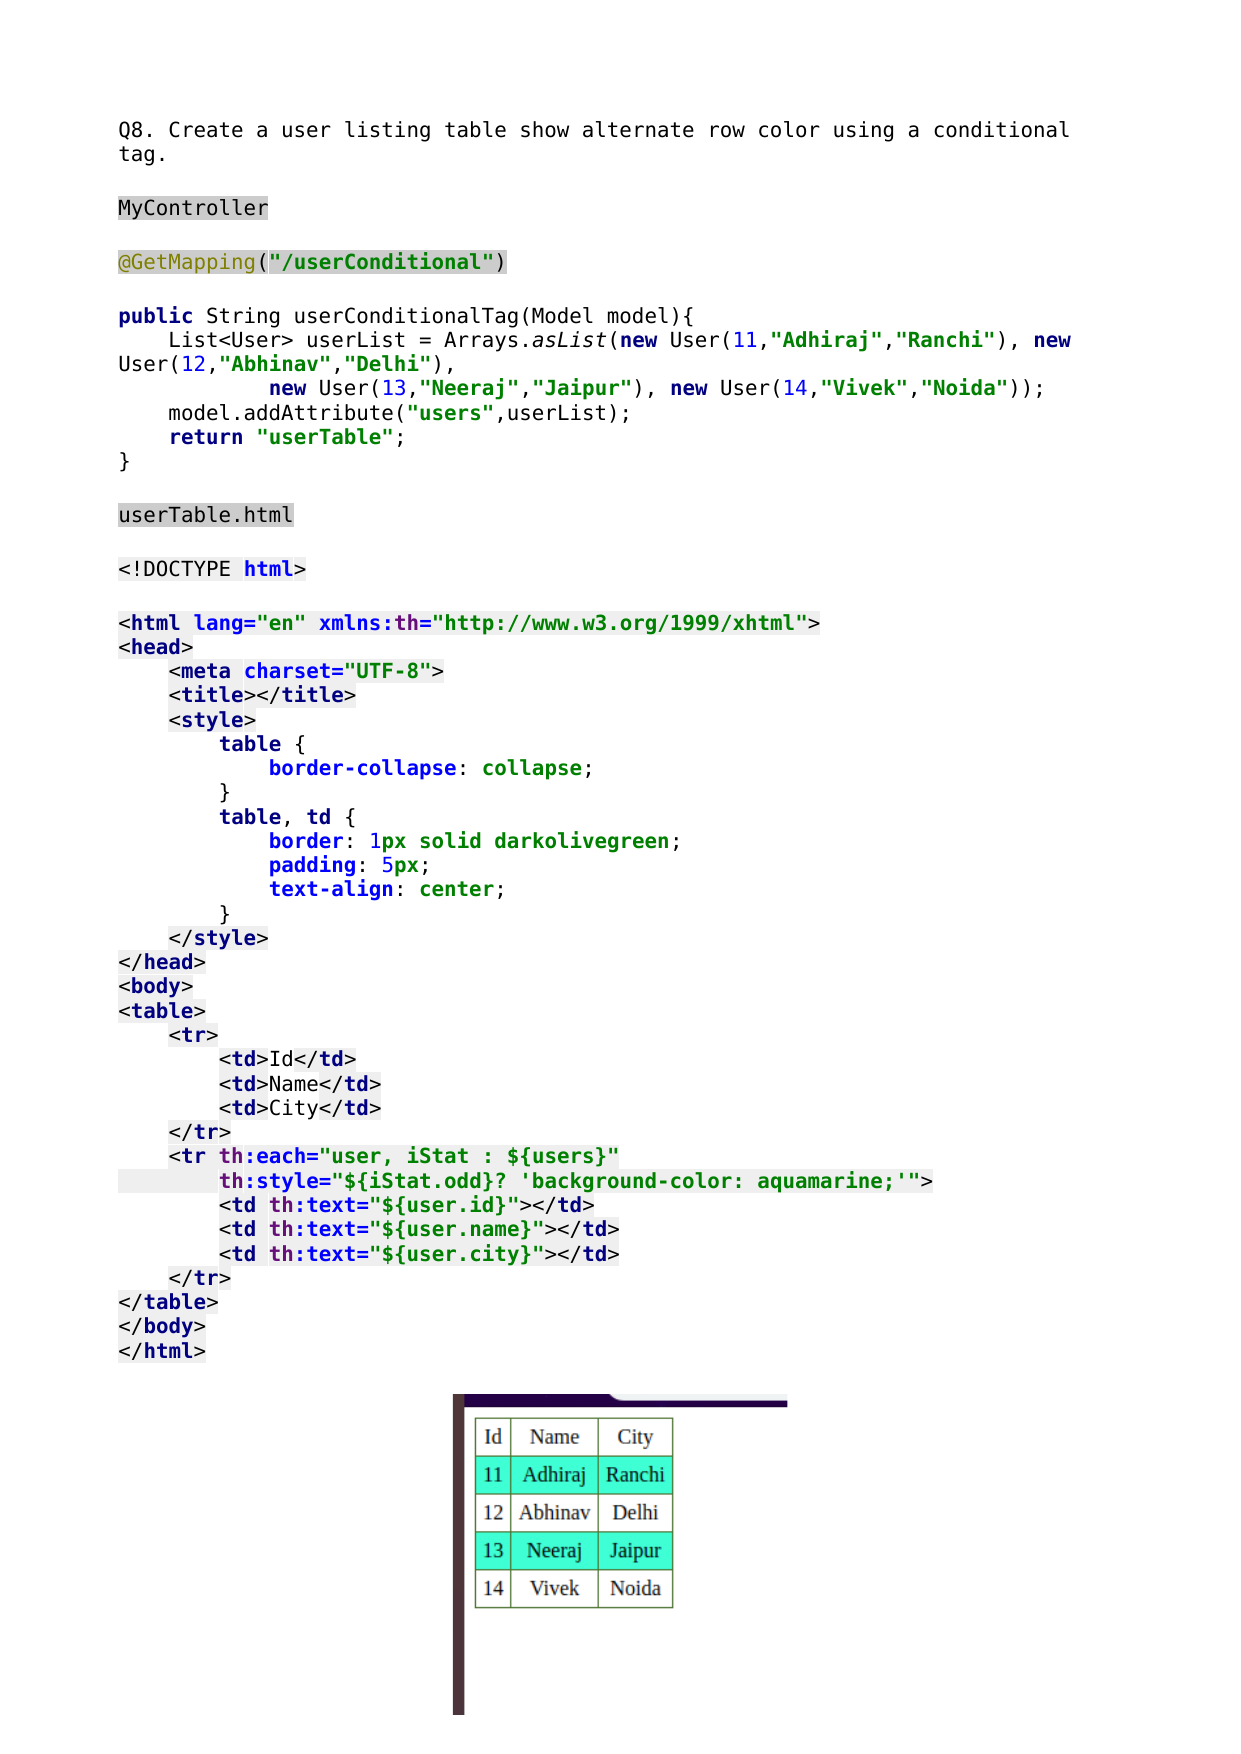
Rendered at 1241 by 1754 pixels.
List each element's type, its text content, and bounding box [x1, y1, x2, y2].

text <html lang="en" xmlns:th="http://www.w3.org/1999/xhtml"> [118, 611, 1122, 635]
text <td>Name</td> [118, 1072, 1122, 1096]
text <td th:text="${user.city}"></td> [118, 1242, 1122, 1266]
text </tr> [118, 1266, 1122, 1290]
text </tr> [118, 1120, 1122, 1144]
text </table> [118, 1290, 1122, 1314]
text <tr th:each="user, iStat : ${users}" [118, 1144, 1122, 1169]
text <!DOCTYPE html> [118, 557, 1122, 581]
text padding: 5px; [118, 853, 1122, 877]
text @GetMapping("/userConditional") [118, 250, 1122, 274]
text border: 1px solid darkolivegreen; [118, 829, 1122, 853]
text <td>Id</td> [118, 1047, 1122, 1072]
text <td>City</td> [118, 1096, 1122, 1120]
text return "userTable"; [118, 425, 1122, 449]
text <head> [118, 635, 1122, 659]
text table { [118, 732, 1122, 756]
text text-align: center; [118, 877, 1122, 902]
text } [118, 780, 1122, 805]
text } [118, 902, 1122, 926]
text th:style="${iStat.odd}? 'background-color: aquamarine;'"> [118, 1169, 1122, 1193]
text <style> [118, 708, 1122, 732]
text </style> [118, 926, 1122, 950]
text table, td { [118, 805, 1122, 829]
text <td th:text="${user.id}"></td> [118, 1193, 1122, 1217]
text } [118, 449, 1122, 473]
text <td th:text="${user.name}"></td> [118, 1217, 1122, 1242]
text border-collapse: collapse; [118, 756, 1122, 780]
text model.addAttribute("users",userList); [118, 401, 1122, 425]
text <title></title> [118, 683, 1122, 708]
text </head> [118, 950, 1122, 974]
text <body> [118, 974, 1122, 999]
text <table> [118, 999, 1122, 1023]
text MyController [118, 196, 1122, 220]
text Q8. Create a user listing table show alternate row color using a conditional tag. [118, 118, 1122, 167]
text new User(13,"Neeraj","Jaipur"), new User(14,"Vivek","Noida")); [118, 376, 1122, 401]
picture [452, 1394, 486, 1715]
text </html> [118, 1339, 1122, 1363]
text </body> [118, 1314, 1122, 1339]
text userTable.html [118, 503, 1122, 527]
text public String userConditionalTag(Model model){ [118, 304, 1122, 328]
text List<User> userList = Arrays.asList(new User(11,"Adhiraj","Ranchi"), new User(12,"Abhinav","Delhi"), [118, 328, 1122, 376]
text <tr> [118, 1023, 1122, 1047]
text <meta charset="UTF-8"> [118, 659, 1122, 683]
